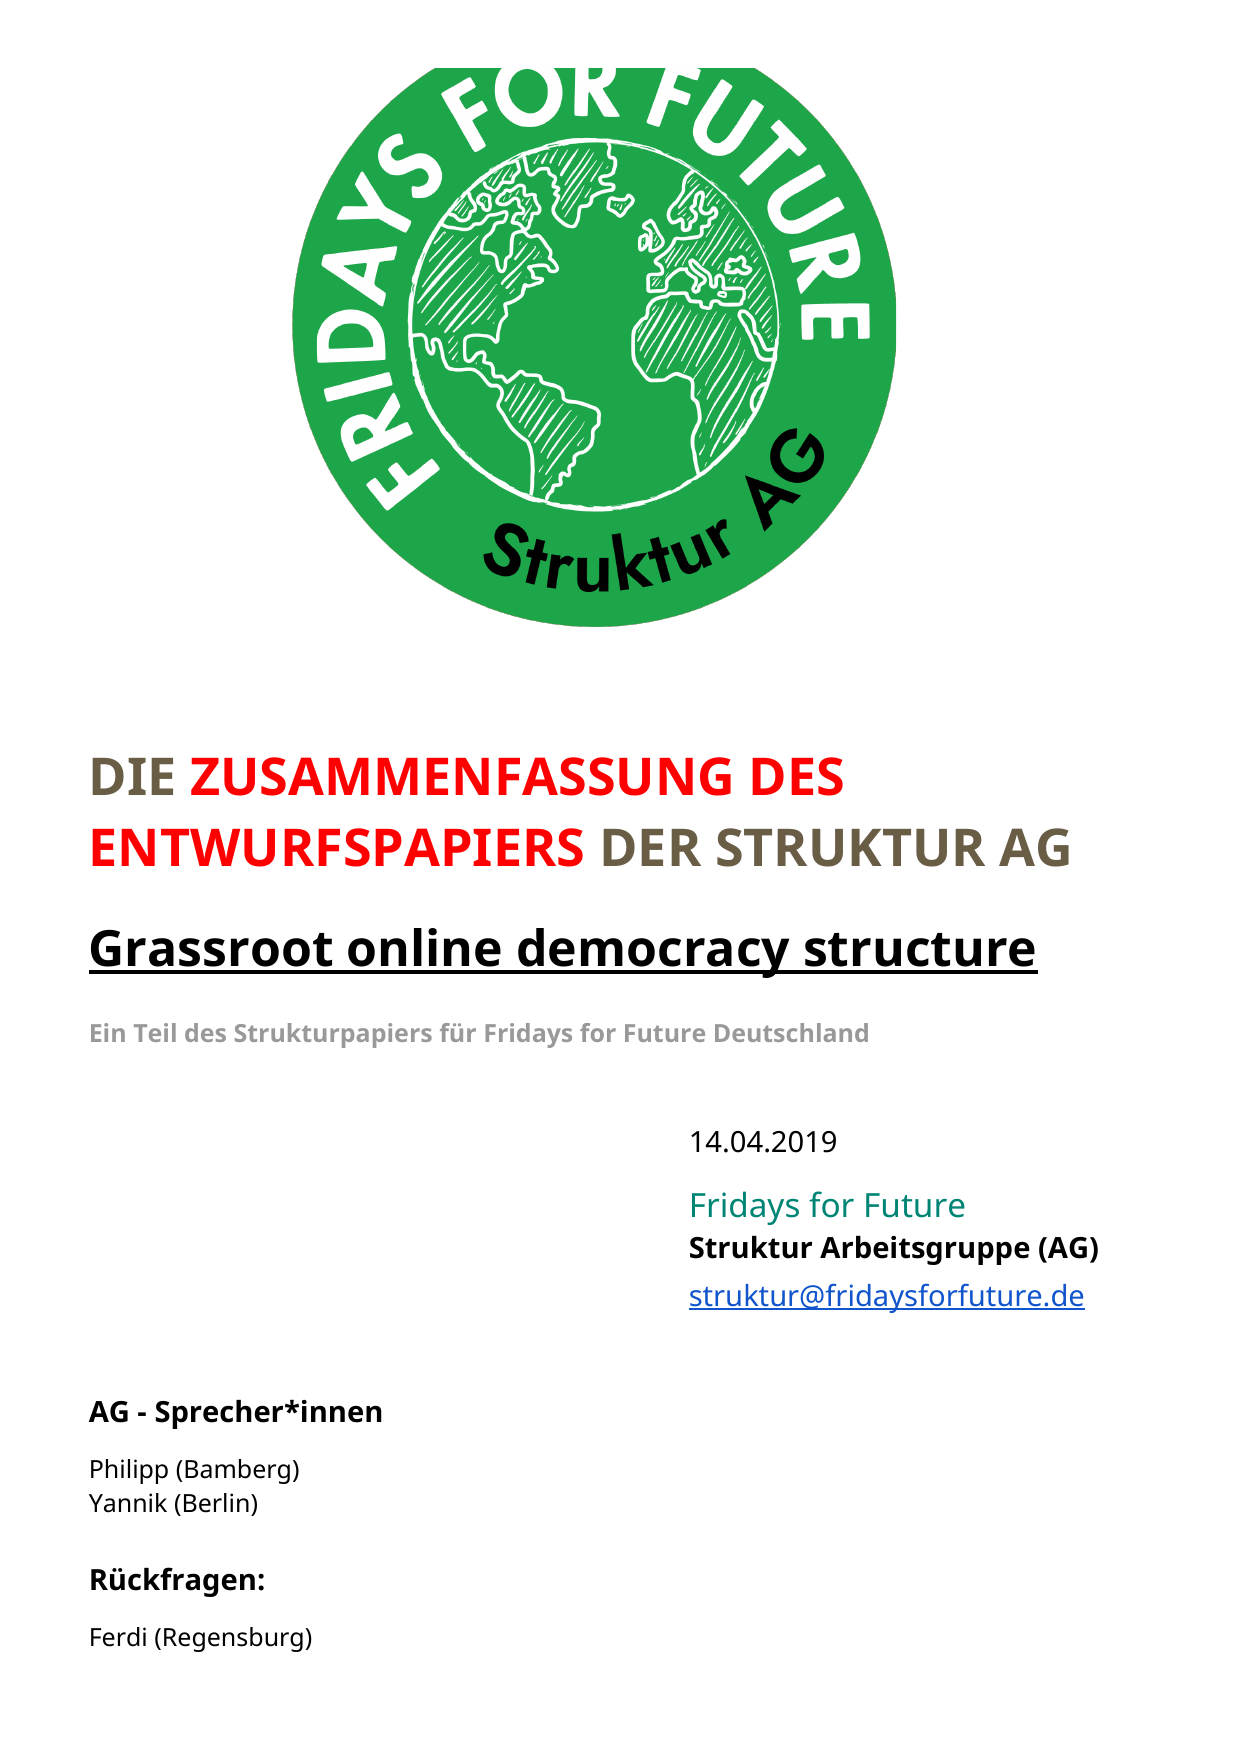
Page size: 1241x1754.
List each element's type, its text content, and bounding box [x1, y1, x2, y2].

text AG - Sprecher*innen [88, 1391, 1181, 1431]
text Fridays for Future [88, 1182, 1181, 1227]
text Rückfragen: [88, 1559, 1181, 1599]
subtitle 14.04.2019 [88, 1121, 1181, 1161]
text Ferdi (Regensburg) [88, 1620, 1181, 1654]
text Yannik (Berlin) [88, 1486, 1181, 1520]
text Philipp (Bamberg) [88, 1452, 1181, 1486]
text Grassroot online democracy structure [88, 913, 1181, 981]
text DIE ZUSAMMENFASSUNG DES ENTWURFSPAPIERS DER STRUKTUR AG [88, 740, 1181, 882]
picture [291, 68, 897, 536]
text Ein Teil des Strukturpapiers für Fridays for Future Deutschland [88, 1015, 1181, 1049]
text struktur@fridaysforfuture.de [88, 1275, 1181, 1314]
text Struktur Arbeitsgruppe (AG) [88, 1227, 1181, 1267]
